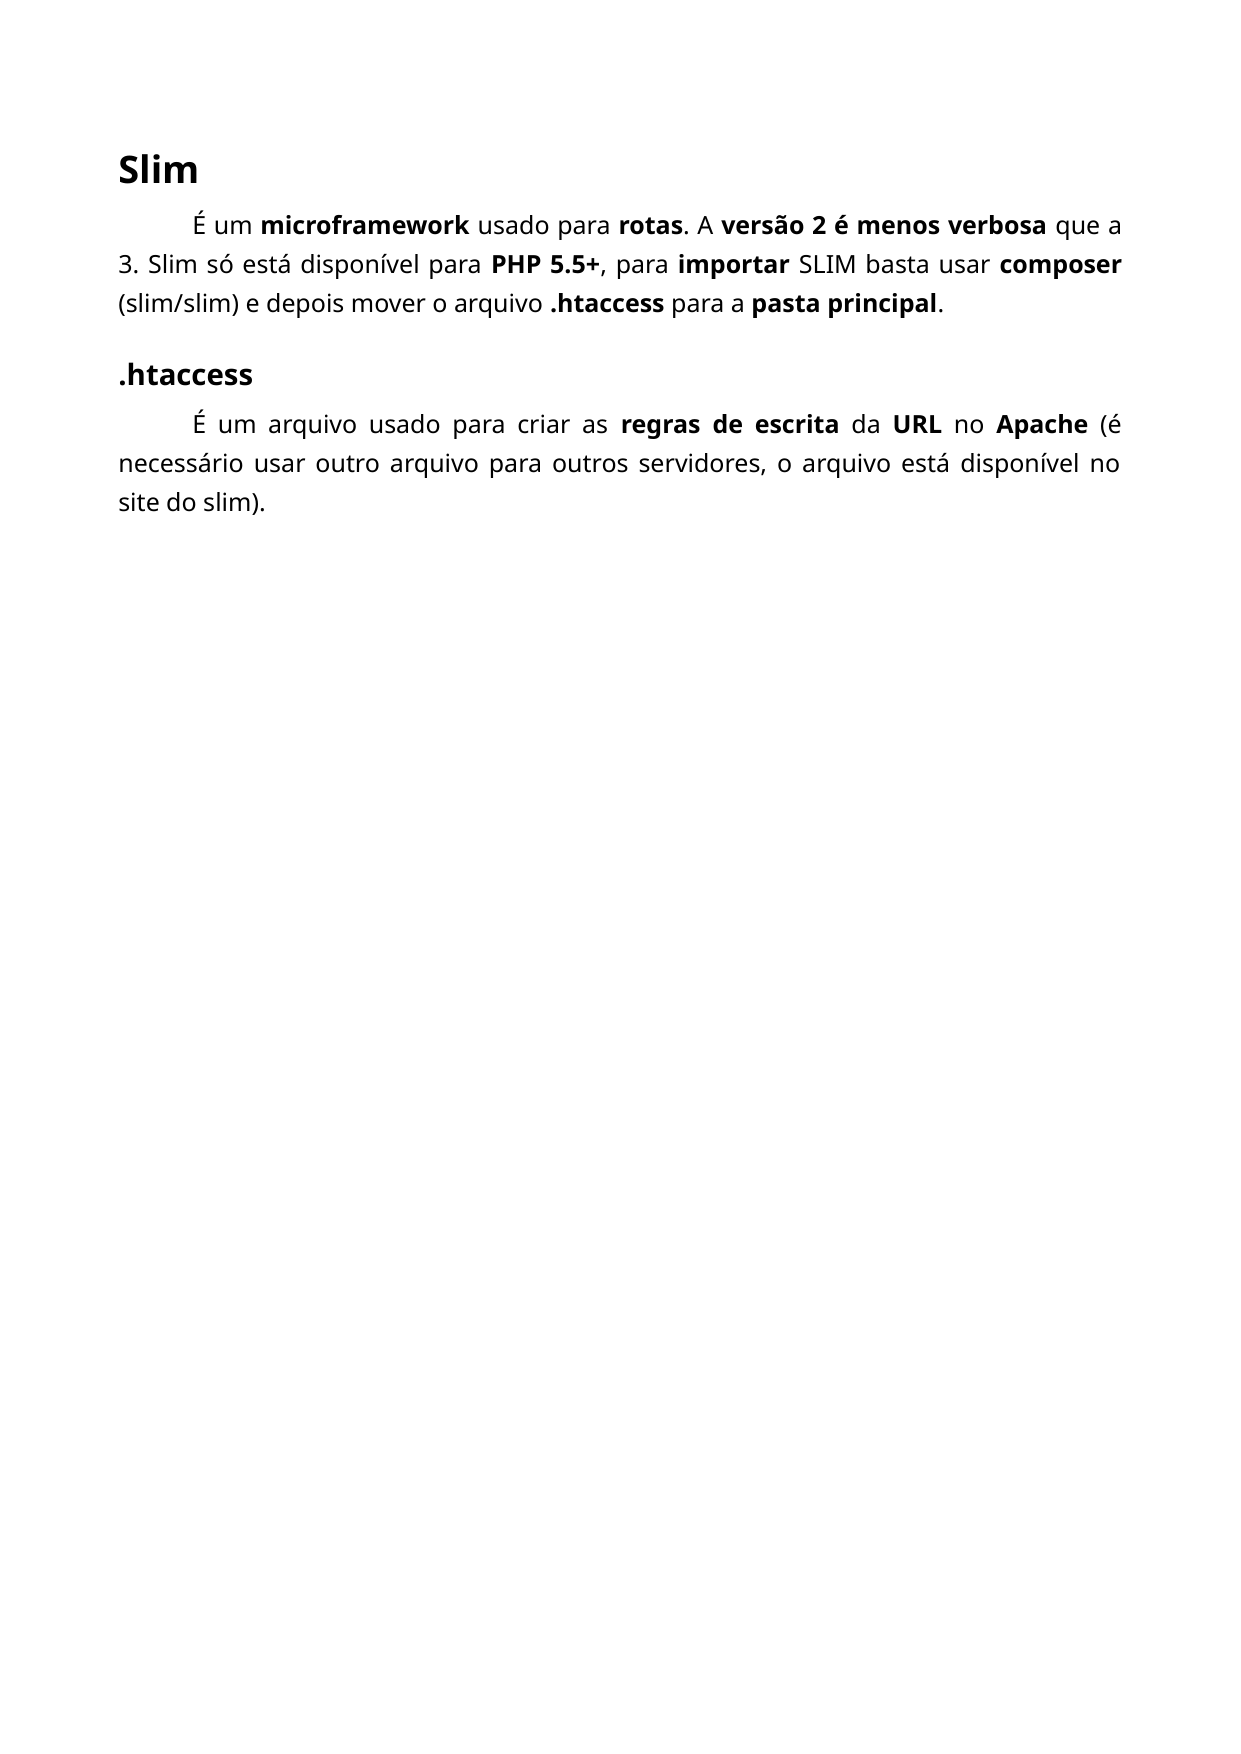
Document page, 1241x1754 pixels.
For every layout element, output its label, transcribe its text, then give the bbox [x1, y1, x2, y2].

subtitle .htaccess [118, 354, 1122, 394]
text É um microframework usado para rotas. A versão 2 é menos verbosa que a 3. Slim só está disponível para PHP 5.5+, para importar SLIM basta usar composer (slim/slim) e depois mover o arquivo .htaccess para a pasta principal. [118, 207, 1122, 320]
text É um arquivo usado para criar as regras de escrita da URL no Apache (é necessário usar outro arquivo para outros servidores, o arquivo está disponível no site do slim). [118, 406, 1122, 519]
subtitle Slim [118, 143, 1122, 195]
